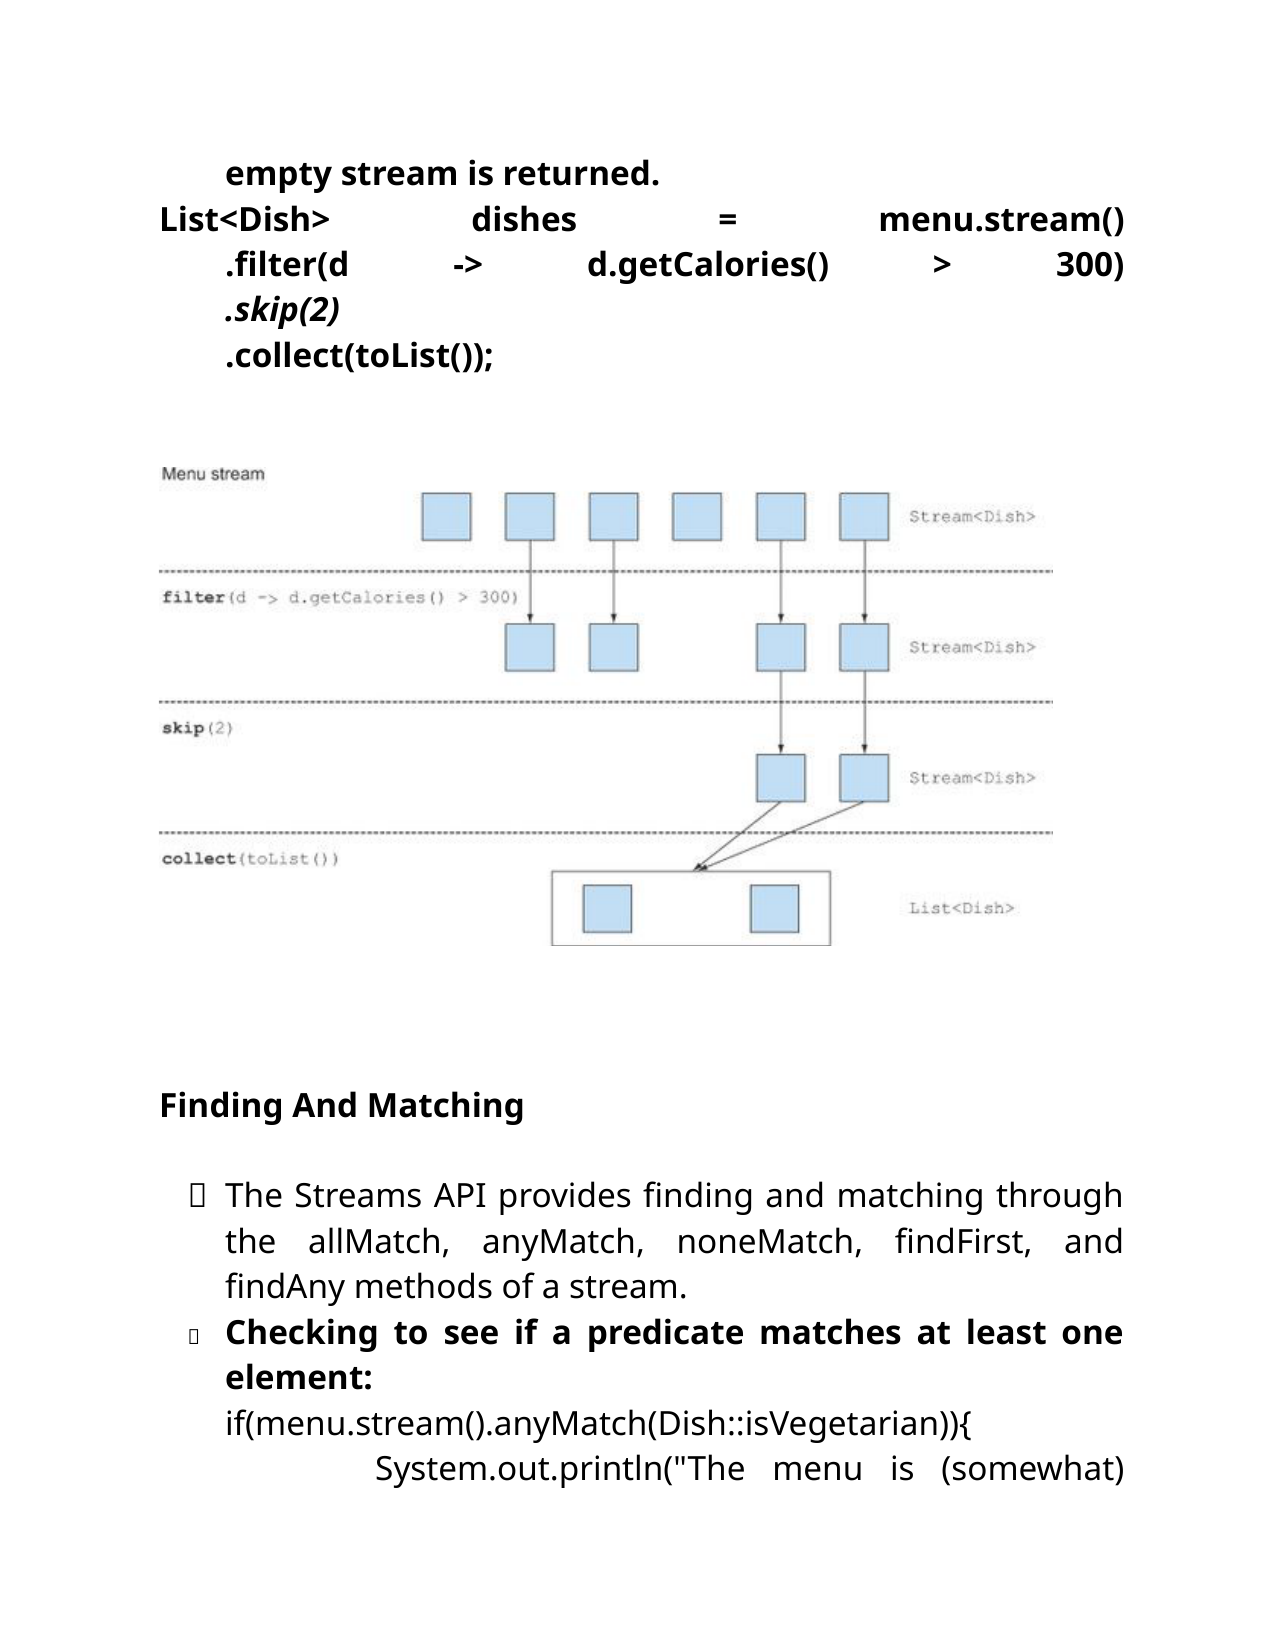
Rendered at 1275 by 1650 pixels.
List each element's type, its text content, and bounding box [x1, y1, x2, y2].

list Finding And Matching [159, 1081, 1125, 1127]
list empty stream is returned. [187, 150, 1125, 195]
list Checking to see if a predicate matches at least one element: if(menu.stream().anyMatch(Dish::isVegetarian)){ System.out.println("The menu is (somewhat) [187, 1308, 1125, 1490]
list The Streams API provides finding and matching through the allMatch, anyMatch, noneMatch, findFirst, and findAny methods of a stream. [187, 1172, 1125, 1308]
list List<Dish> dishes = menu.stream() .filter(d -> d.getCalories() > 300) .skip(2) .collect(toList()); [159, 195, 1125, 377]
